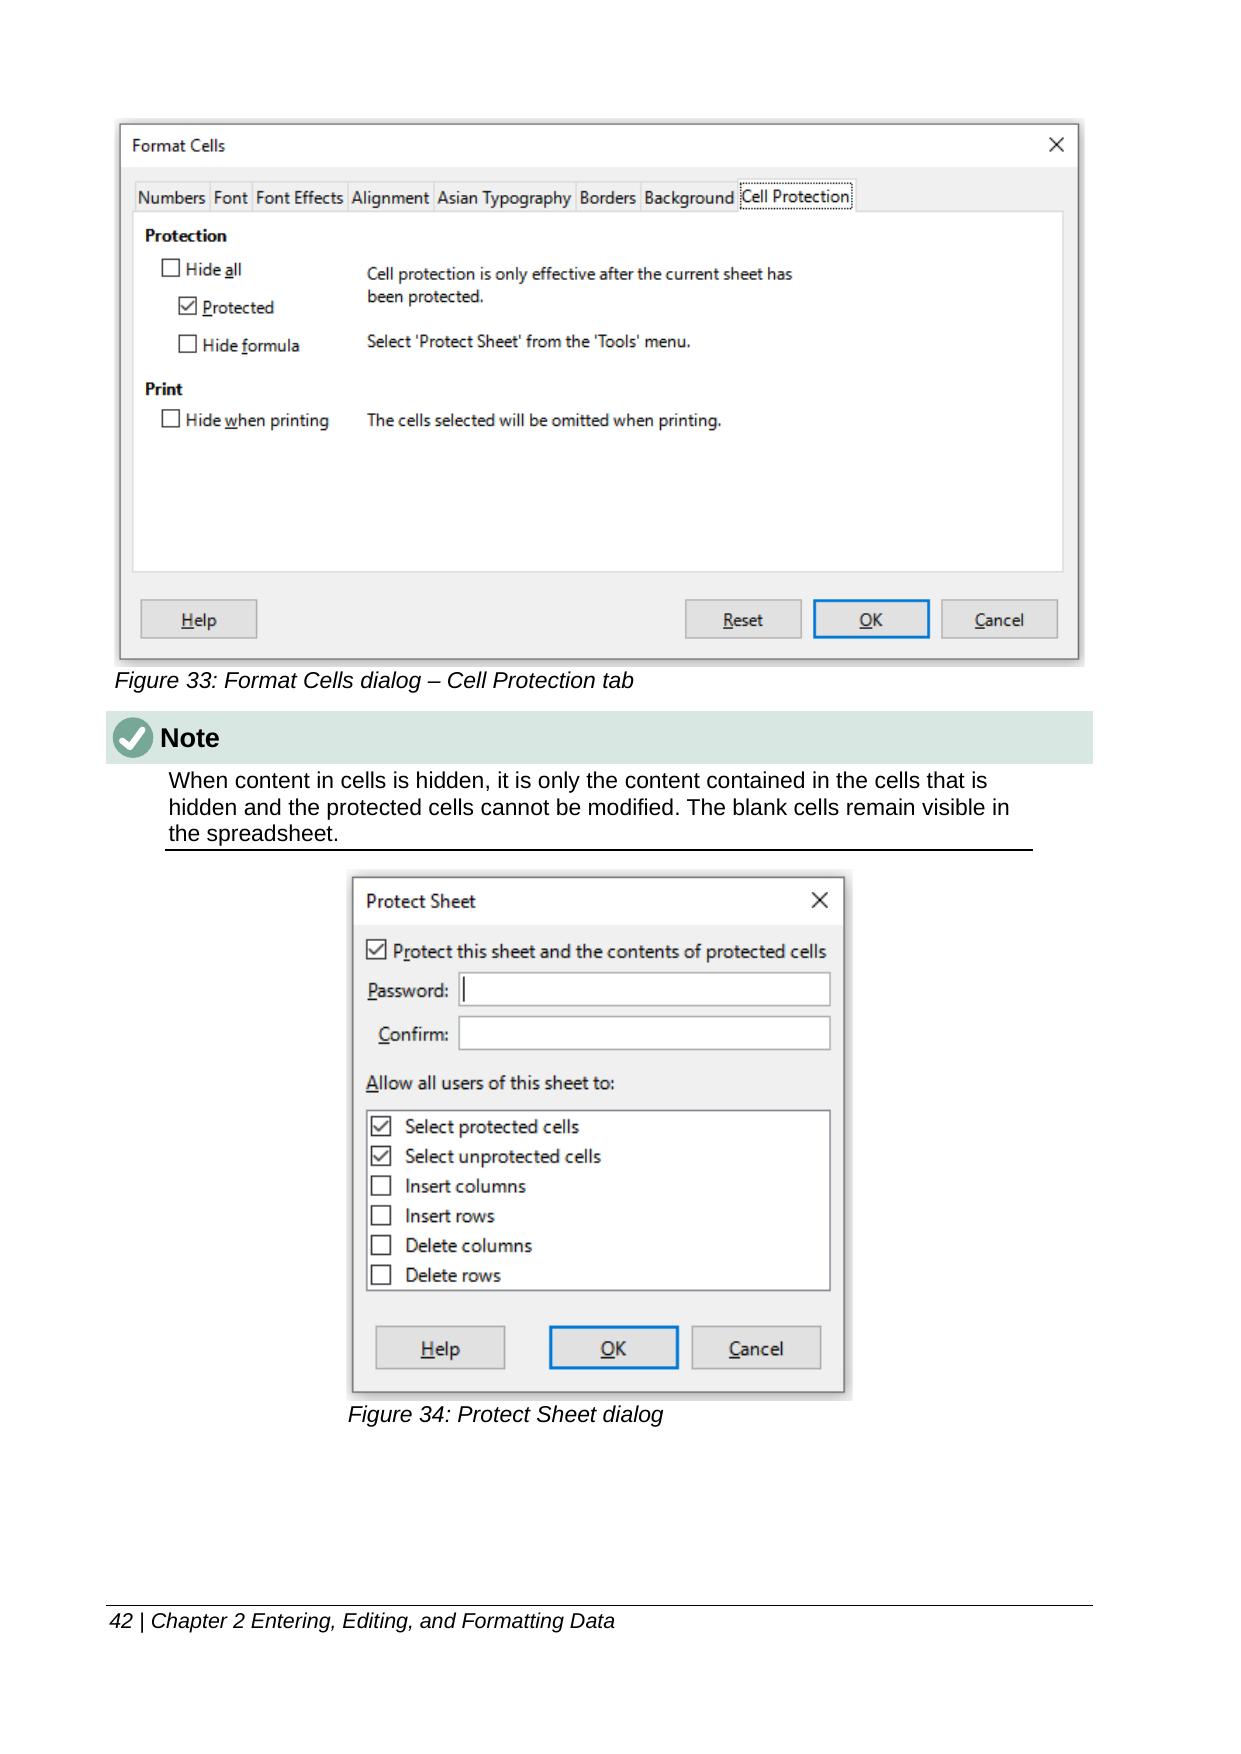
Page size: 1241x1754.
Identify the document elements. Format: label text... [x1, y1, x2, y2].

subtitle Note [106, 711, 1093, 764]
picture [114, 118, 1085, 667]
text Figure 34: Protect Sheet dialog [348, 1401, 851, 1427]
text Figure 33: Format Cells dialog – Cell Protection tab [114, 667, 1084, 693]
picture [346, 869, 853, 1401]
text When content in cells is hidden, it is only the content contained in the cells that is hidden and the protected cells cannot be modified. The blank cells remain visible in the spreadsheet. [165, 764, 1033, 849]
